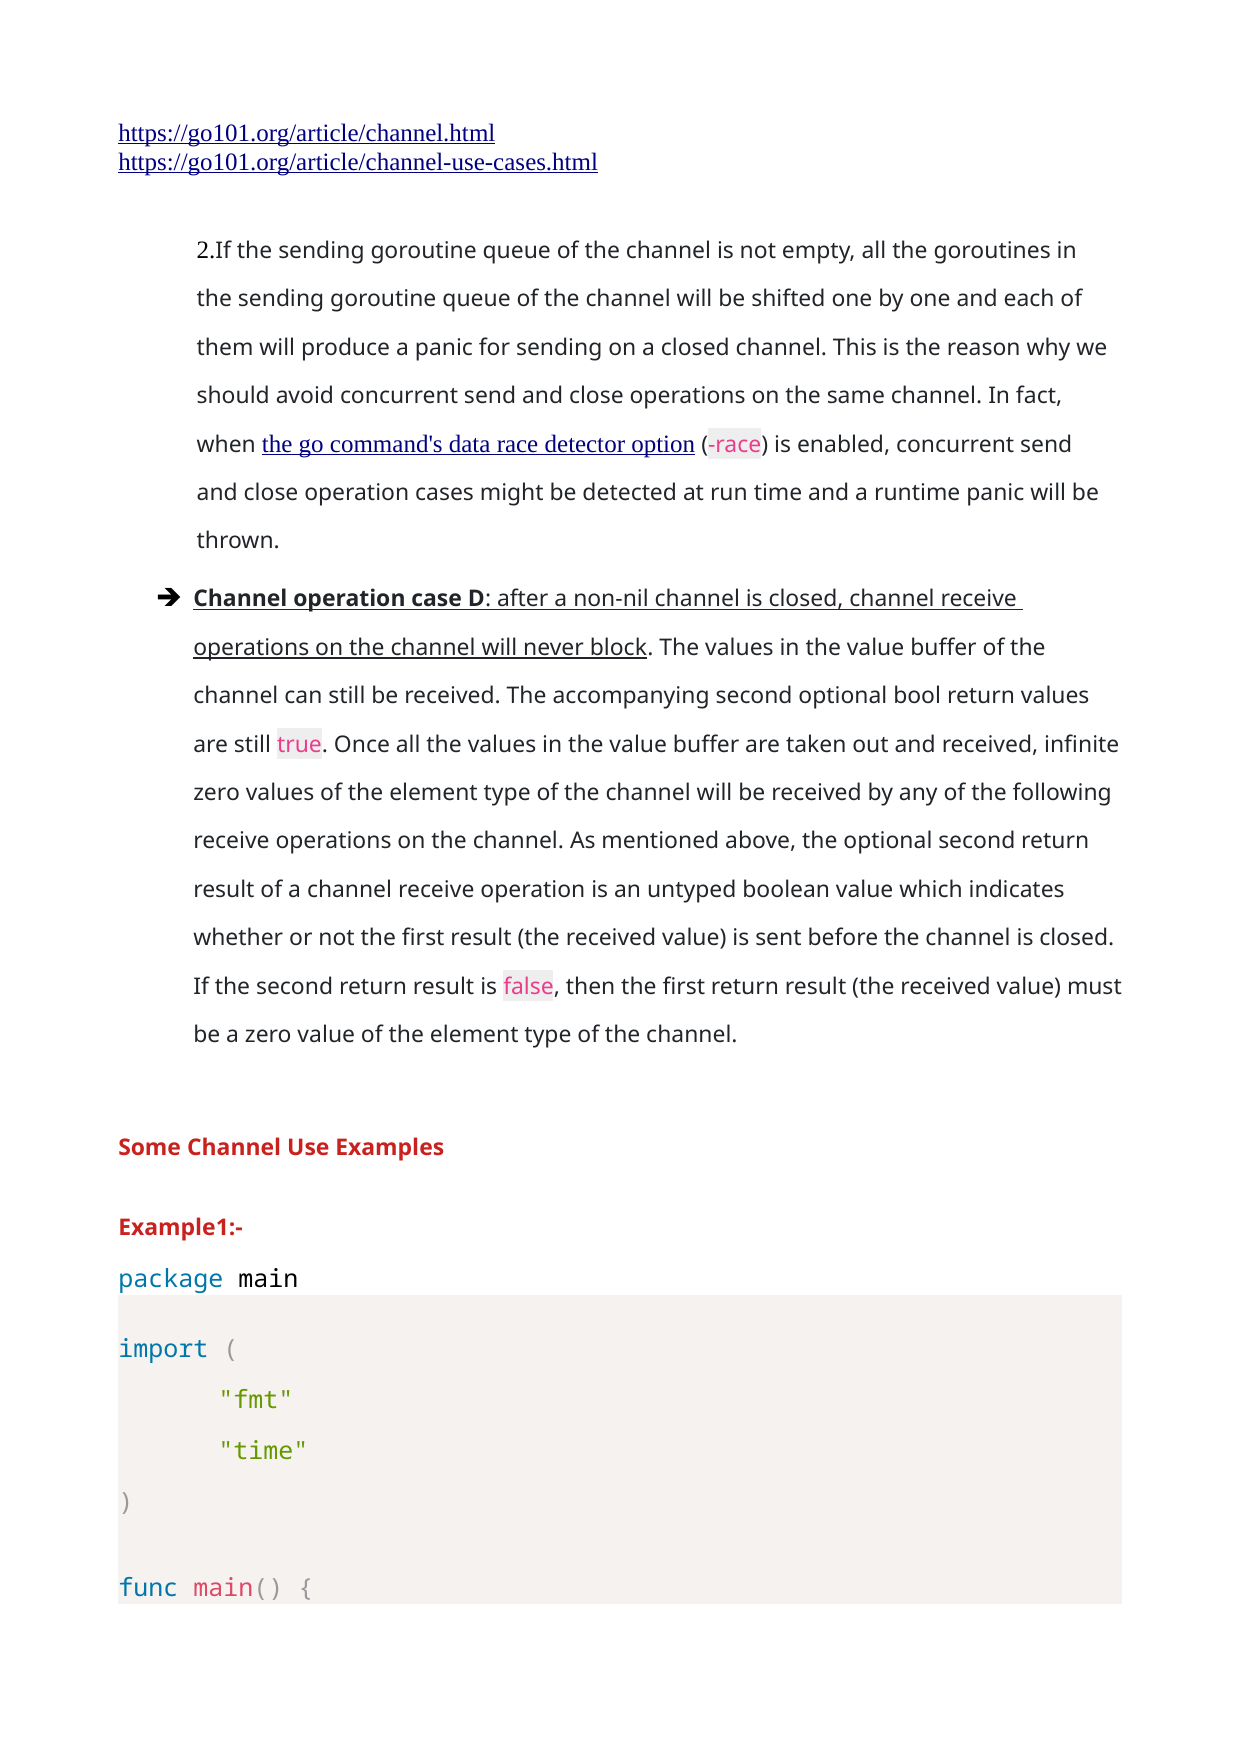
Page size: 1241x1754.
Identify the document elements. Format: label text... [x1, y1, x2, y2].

text "time" [118, 1432, 1122, 1467]
text package main [118, 1261, 1122, 1295]
text Example1:- [118, 1174, 1122, 1242]
text "fmt" [118, 1381, 1122, 1416]
list Channel operation case D: after a non-nil channel is closed, channel receive operations on the channel will never block. The values in the value buffer of the channel can still be received. The accompanying second optional bool return values are still true. Once all the values in the value buffer are taken out and received, infinite zero values of the element type of the channel will be received by any of the following receive operations on the channel. As mentioned above, the optional second return result of a channel receive operation is an untyped boolean value which indicates whether or not the first result (the received value) is sent before the channel is closed. If the second return result is false, then the first return result (the received value) must be a zero value of the element type of the channel. [156, 582, 1122, 1049]
text import ( [118, 1330, 1122, 1364]
text func main() { [118, 1570, 1122, 1604]
list If the sending goroutine queue of the channel is not empty, all the goroutines in the sending goroutine queue of the channel will be shifted one by one and each of them will produce a panic for sending on a closed channel. This is the reason why we should avoid concurrent send and close operations on the same channel. In fact, when the go command's data race detector option (-race) is enabled, concurrent send and close operation cases might be detected at run time and a runtime panic will be thrown. [123, 234, 1117, 556]
subtitle Some Channel Use Examples [118, 1131, 1122, 1162]
text ) [118, 1483, 1122, 1518]
